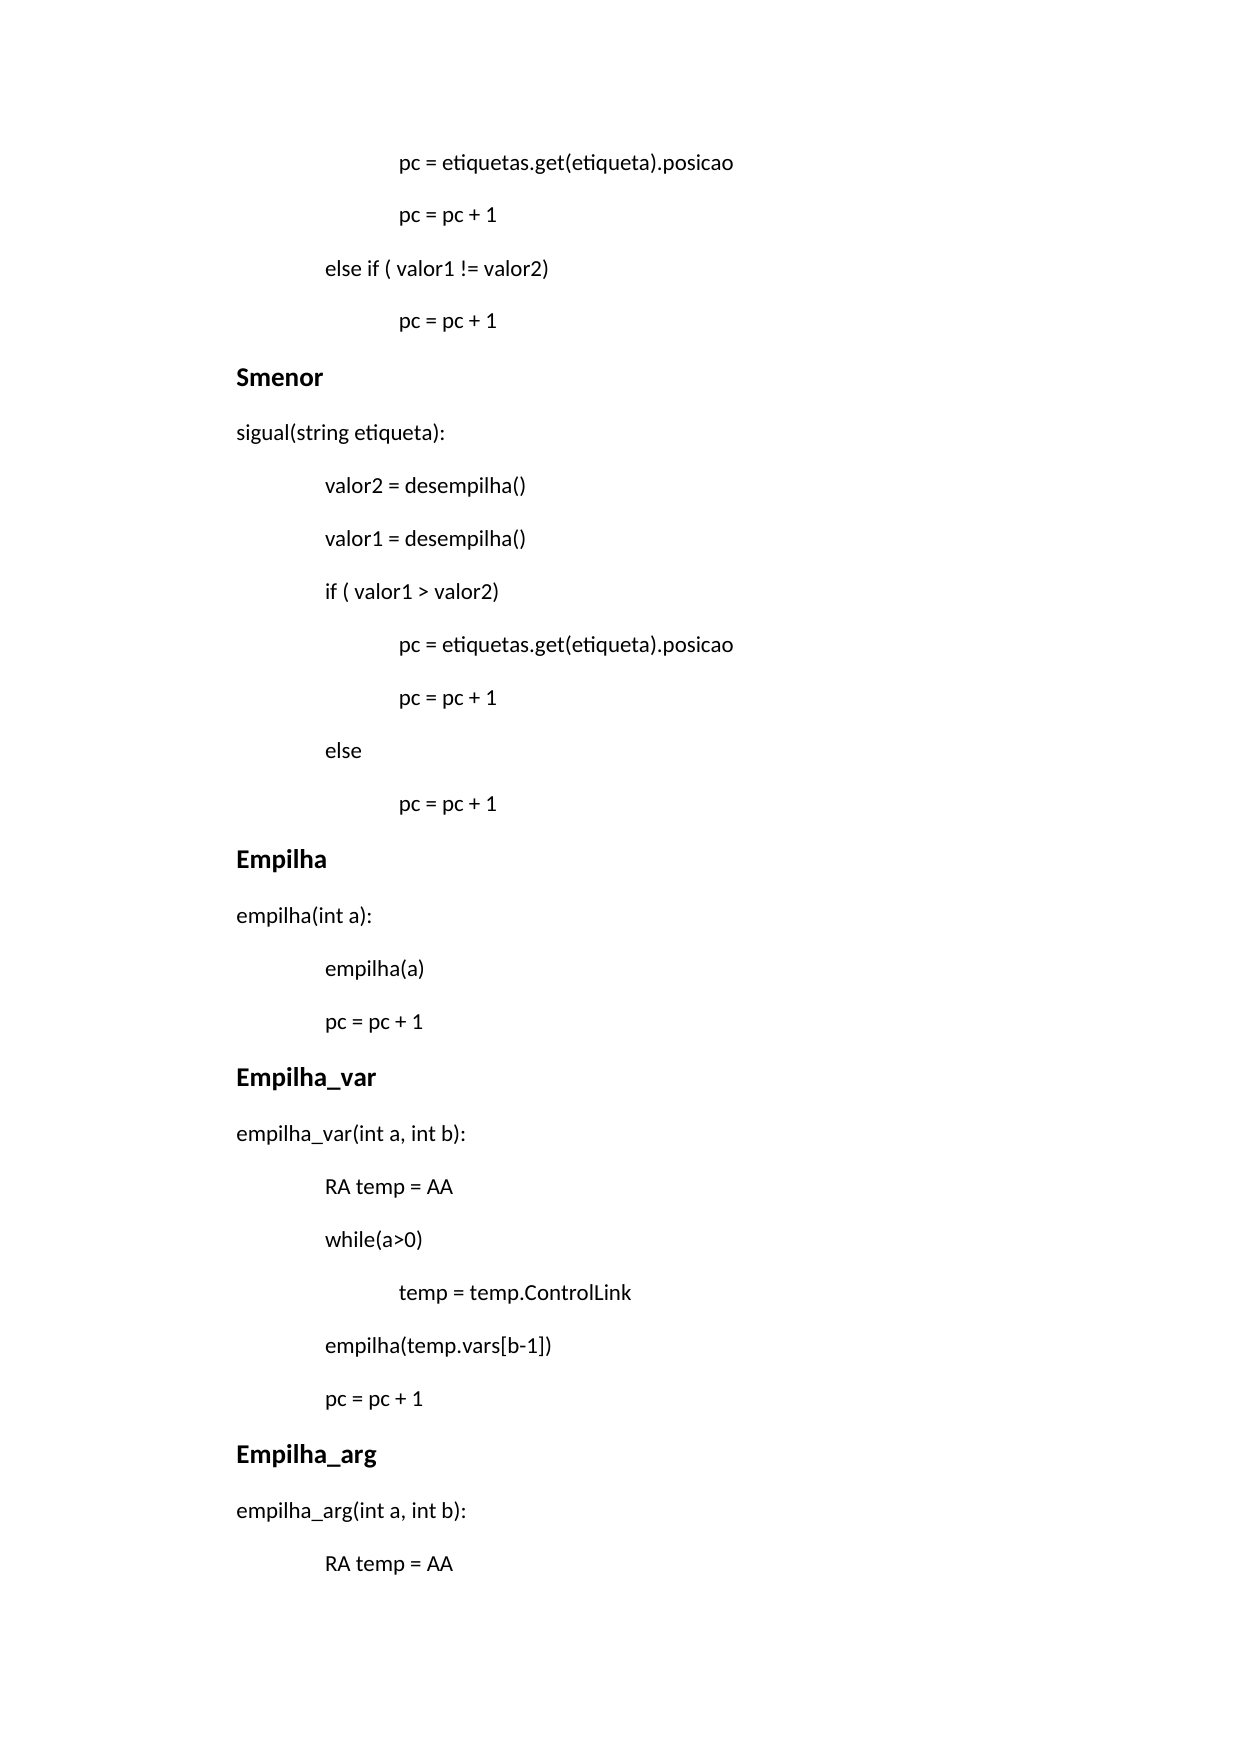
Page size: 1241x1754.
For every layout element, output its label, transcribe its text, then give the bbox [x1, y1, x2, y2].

text pc = pc + 1 [177, 789, 1063, 818]
text temp = temp.ControlLink [177, 1278, 1063, 1306]
text pc = pc + 1 [177, 1384, 1063, 1412]
text else if ( valor1 != valor2) [177, 254, 1063, 282]
text pc = pc + 1 [177, 201, 1063, 229]
text pc = pc + 1 [177, 1007, 1063, 1035]
text Smenor [177, 360, 1063, 393]
text empilha_var(int a, int b): [177, 1119, 1063, 1147]
text empilha(temp.vars[b-1]) [177, 1331, 1063, 1359]
text valor2 = desempilha() [177, 471, 1063, 499]
text empilha(int a): [177, 901, 1063, 929]
text empilha(a) [177, 954, 1063, 982]
text Empilha_var [177, 1060, 1063, 1093]
text pc = pc + 1 [177, 683, 1063, 712]
text empilha_arg(int a, int b): [177, 1496, 1063, 1524]
text Empilha_arg [177, 1437, 1063, 1470]
text RA temp = AA [177, 1172, 1063, 1200]
text pc = etiquetas.get(etiqueta).posicao [177, 631, 1063, 658]
text pc = etiquetas.get(etiqueta).posicao [177, 148, 1063, 176]
text valor1 = desempilha() [177, 524, 1063, 552]
text pc = pc + 1 [177, 307, 1063, 335]
text sigual(string etiqueta): [177, 418, 1063, 446]
text if ( valor1 > valor2) [177, 577, 1063, 606]
text else [177, 737, 1063, 764]
text RA temp = AA [177, 1549, 1063, 1577]
text while(a>0) [177, 1225, 1063, 1253]
text Empilha [177, 843, 1063, 876]
